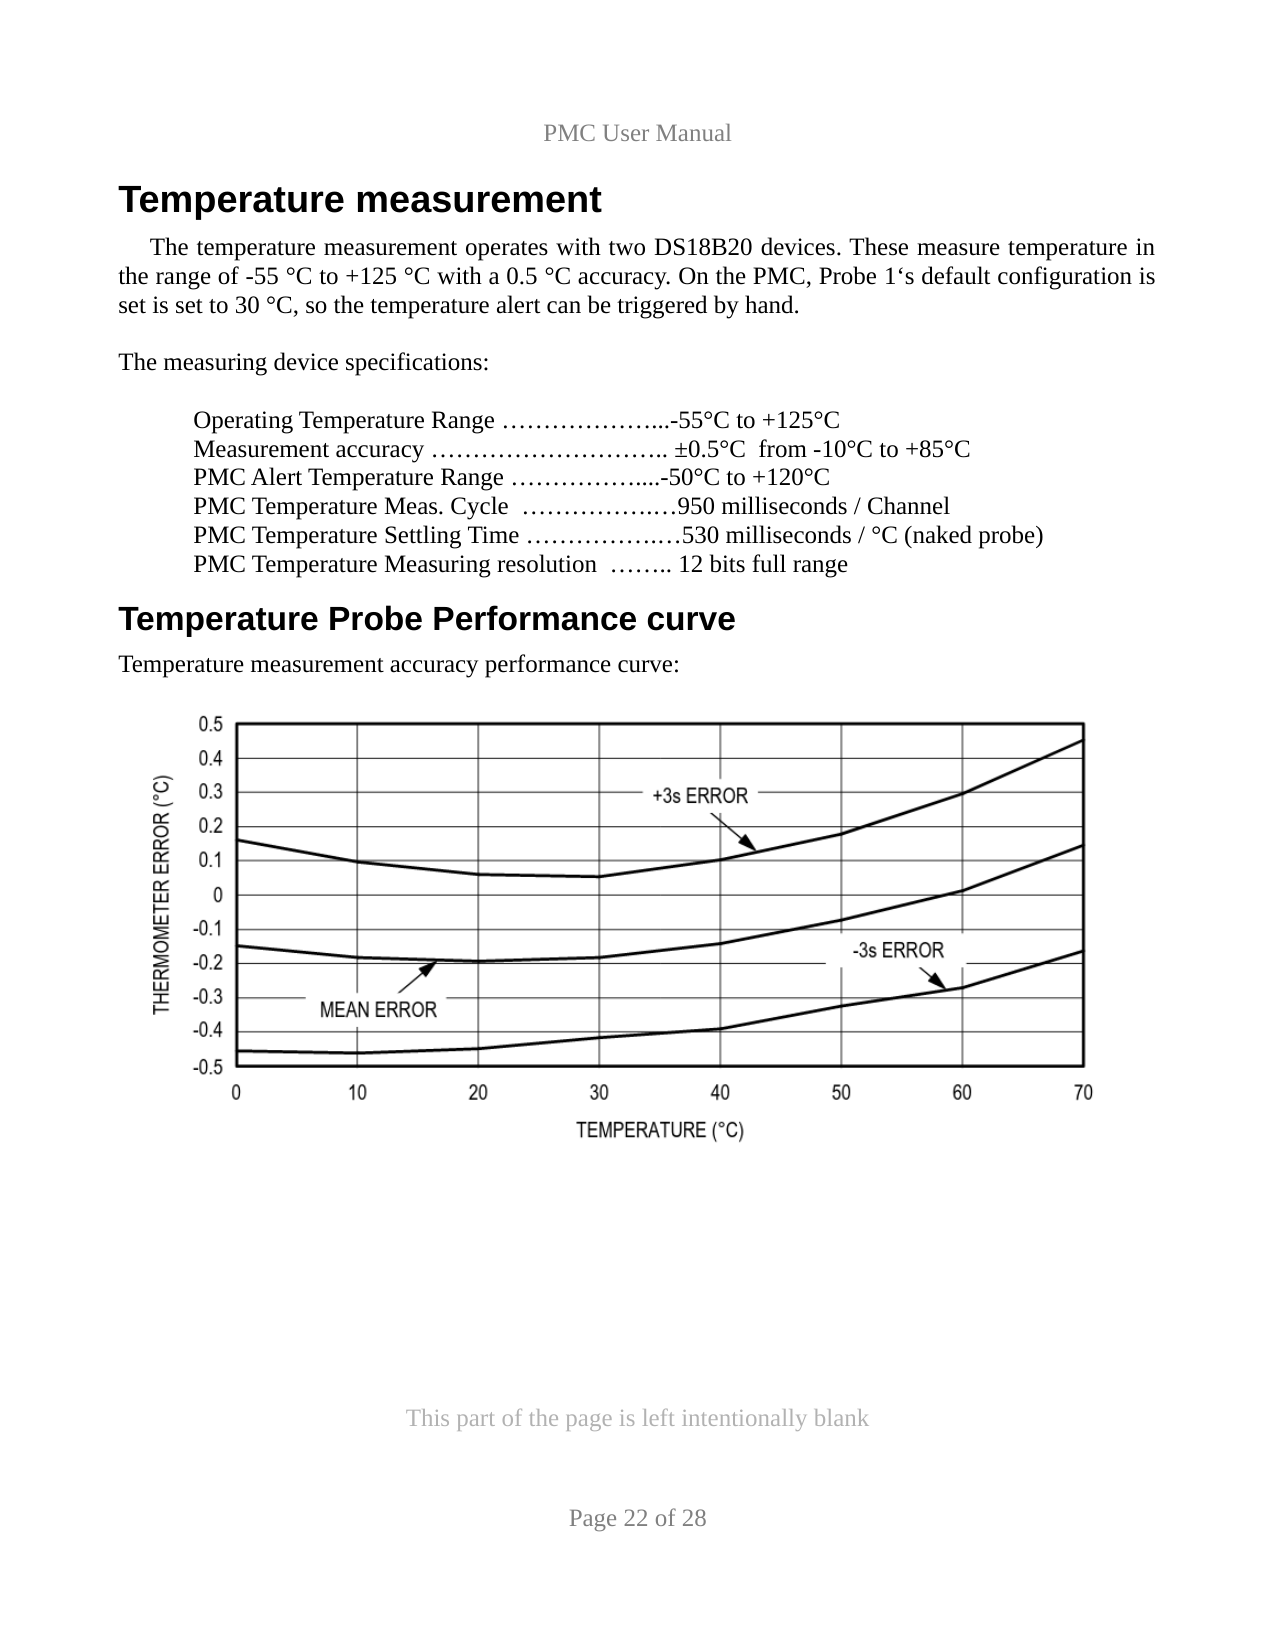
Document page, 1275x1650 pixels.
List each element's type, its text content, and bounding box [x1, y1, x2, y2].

text PMC Alert Temperature Range ……………....-50°C to +120°C [118, 462, 1157, 491]
subtitle Temperature measurement [118, 176, 1157, 220]
picture [118, 707, 1157, 1145]
text Temperature measurement accuracy performance curve: [118, 649, 1157, 678]
text Operating Temperature Range ………………...-55°C to +125°C [118, 405, 1157, 434]
text The temperature measurement operates with two DS18B20 devices. These measure temperature in the range of -55 °C to +125 °C with a 0.5 °C accuracy. On the PMC, Probe 1‘s default configuration is set is set to 30 °C, so the temperature alert can be triggered by hand. [118, 232, 1157, 319]
text PMC Temperature Settling Time …………….…530 milliseconds / °C (naked probe) [118, 520, 1157, 549]
text The measuring device specifications: [118, 347, 1157, 376]
text PMC Temperature Measuring resolution …….. 12 bits full range [118, 549, 1157, 577]
text This part of the page is left intentionally blank [118, 1403, 1157, 1432]
subtitle Temperature Probe Performance curve [118, 598, 1157, 637]
text PMC Temperature Meas. Cycle …………….…950 milliseconds / Channel [118, 491, 1157, 520]
text Measurement accuracy ……………………….. ±0.5°C from -10°C to +85°C [118, 434, 1157, 462]
